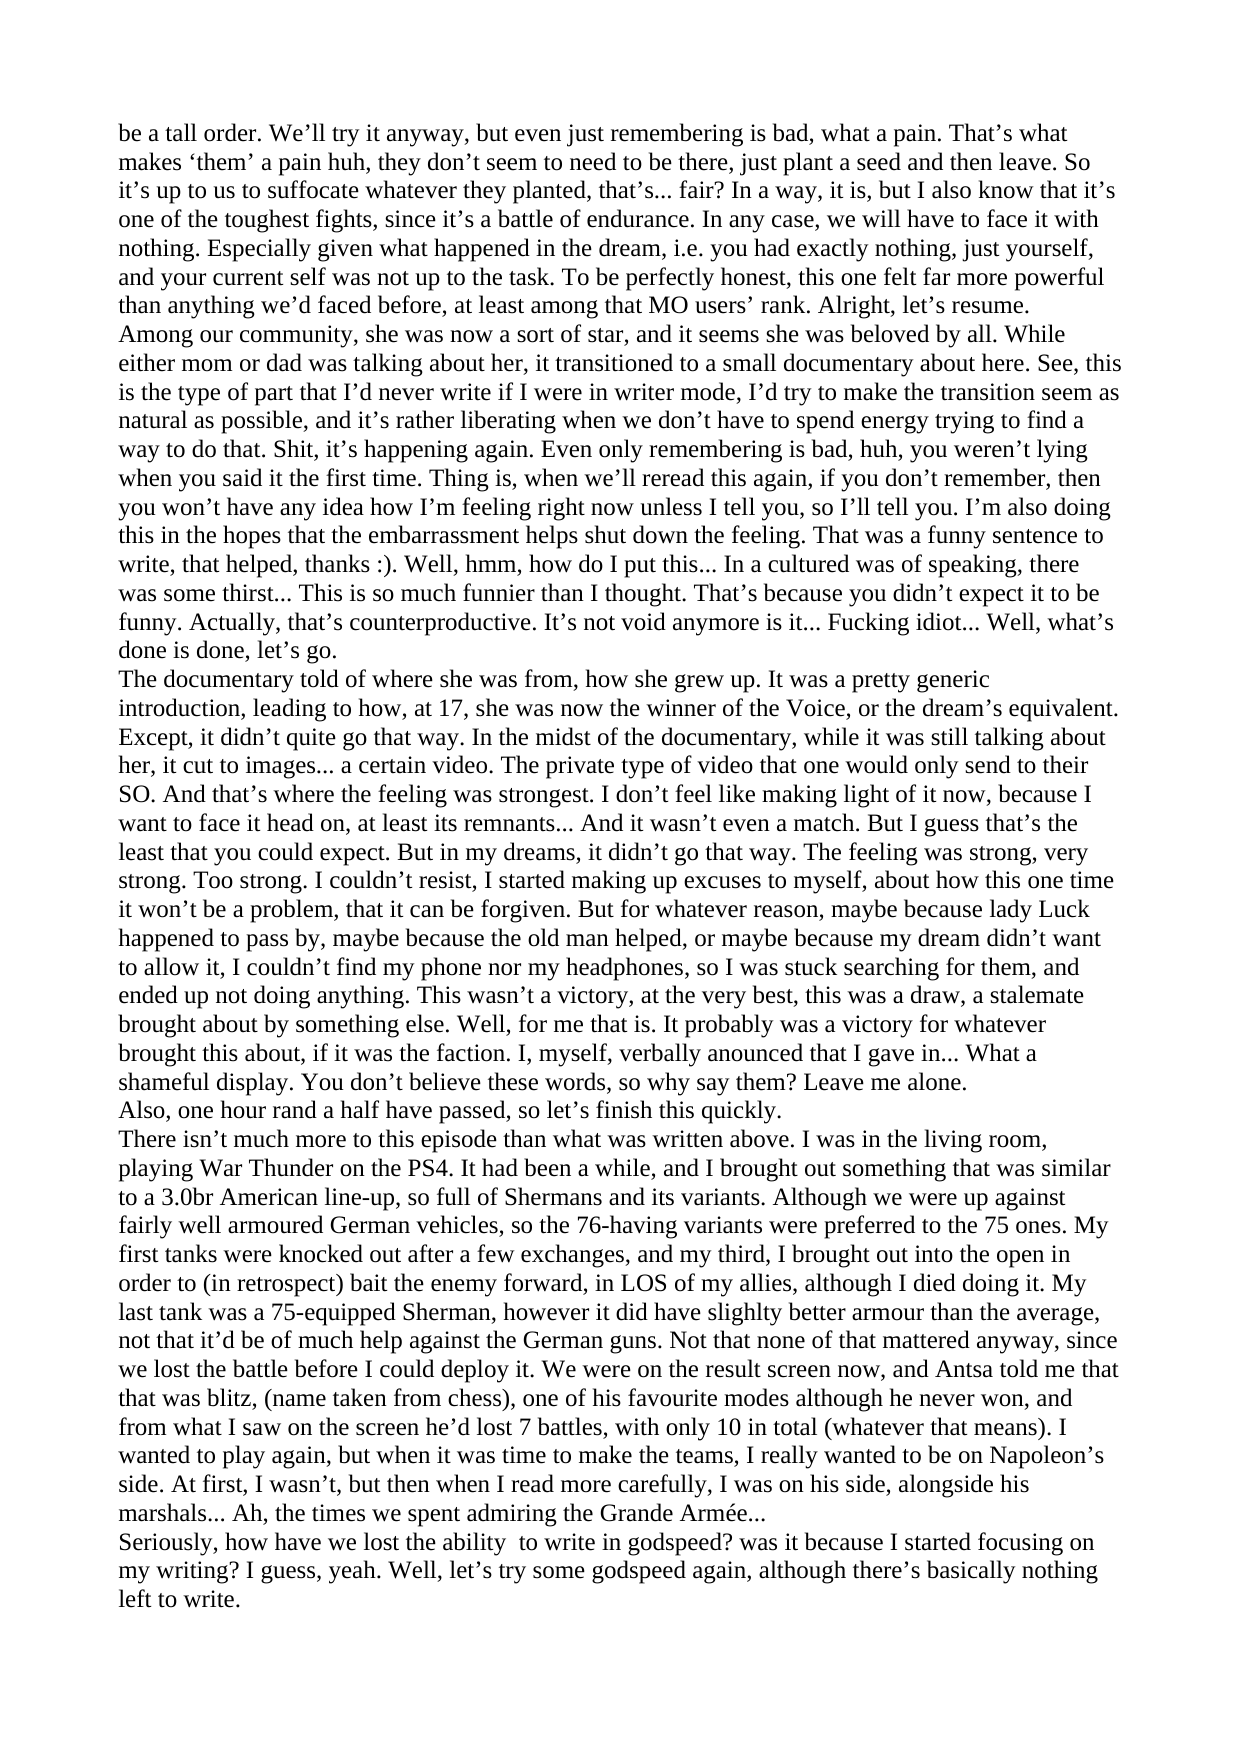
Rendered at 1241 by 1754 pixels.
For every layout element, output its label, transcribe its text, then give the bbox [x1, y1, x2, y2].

text Seriously, how have we lost the ability to write in godspeed? was it because I started focusing on my writing? I guess, yeah. Well, let’s try some godspeed again, although there’s basically nothing left to write. [118, 1527, 1122, 1613]
text The documentary told of where she was from, how she grew up. It was a pretty generic introduction, leading to how, at 17, she was now the winner of the Voice, or the dream’s equivalent. Except, it didn’t quite go that way. In the midst of the documentary, while it was still talking about her, it cut to images... a certain video. The private type of video that one would only send to their SO. And that’s where the feeling was strongest. I don’t feel like making light of it now, because I want to face it head on, at least its remnants... And it wasn’t even a match. But I guess that’s the least that you could expect. But in my dreams, it didn’t go that way. The feeling was strong, very strong. Too strong. I couldn’t resist, I started making up excuses to myself, about how this one time it won’t be a problem, that it can be forgiven. But for whatever reason, maybe because lady Luck happened to pass by, maybe because the old man helped, or maybe because my dream didn’t want to allow it, I couldn’t find my phone nor my headphones, so I was stuck searching for them, and ended up not doing anything. This wasn’t a victory, at the very best, this was a draw, a stalemate brought about by something else. Well, for me that is. It probably was a victory for whatever brought this about, if it was the faction. I, myself, verbally anounced that I gave in... What a shameful display. You don’t believe these words, so why say them? Leave me alone. [118, 664, 1122, 1096]
text be a tall order. We’ll try it anyway, but even just remembering is bad, what a pain. That’s what makes ‘them’ a pain huh, they don’t seem to need to be there, just plant a seed and then leave. So it’s up to us to suffocate whatever they planted, that’s... fair? In a way, it is, but I also know that it’s one of the toughest fights, since it’s a battle of endurance. In any case, we will have to face it with nothing. Especially given what happened in the dream, i.e. you had exactly nothing, just yourself, and your current self was not up to the task. To be perfectly honest, this one felt far more powerful than anything we’d faced before, at least among that MO users’ rank. Alright, let’s resume. [118, 118, 1122, 319]
text Among our community, she was now a sort of star, and it seems she was beloved by all. While either mom or dad was talking about her, it transitioned to a small documentary about here. See, this is the type of part that I’d never write if I were in writer mode, I’d try to make the transition seem as natural as possible, and it’s rather liberating when we don’t have to spend energy trying to find a way to do that. Shit, it’s happening again. Even only remembering is bad, huh, you weren’t lying when you said it the first time. Thing is, when we’ll reread this again, if you don’t remember, then you won’t have any idea how I’m feeling right now unless I tell you, so I’ll tell you. I’m also doing this in the hopes that the embarrassment helps shut down the feeling. That was a funny sentence to write, that helped, thanks :). Well, hmm, how do I put this... In a cultured was of speaking, there was some thirst... This is so much funnier than I thought. That’s because you didn’t expect it to be funny. Actually, that’s counterproductive. It’s not void anymore is it... Fucking idiot... Well, what’s done is done, let’s go. [118, 319, 1122, 664]
text Also, one hour rand a half have passed, so let’s finish this quickly. [118, 1096, 1122, 1124]
text There isn’t much more to this episode than what was written above. I was in the living room, playing War Thunder on the PS4. It had been a while, and I brought out something that was similar to a 3.0br American line-up, so full of Shermans and its variants. Although we were up against fairly well armoured German vehicles, so the 76-having variants were preferred to the 75 ones. My first tanks were knocked out after a few exchanges, and my third, I brought out into the open in order to (in retrospect) bait the enemy forward, in LOS of my allies, although I died doing it. My last tank was a 75-equipped Sherman, however it did have slighlty better armour than the average, not that it’d be of much help against the German guns. Not that none of that mattered anyway, since we lost the battle before I could deploy it. We were on the result screen now, and Antsa told me that that was blitz, (name taken from chess), one of his favourite modes although he never won, and from what I saw on the screen he’d lost 7 battles, with only 10 in total (whatever that means). I wanted to play again, but when it was time to make the teams, I really wanted to be on Napoleon’s side. At first, I wasn’t, but then when I read more carefully, I was on his side, alongside his marshals... Ah, the times we spent admiring the Grande Armée... [118, 1124, 1122, 1527]
